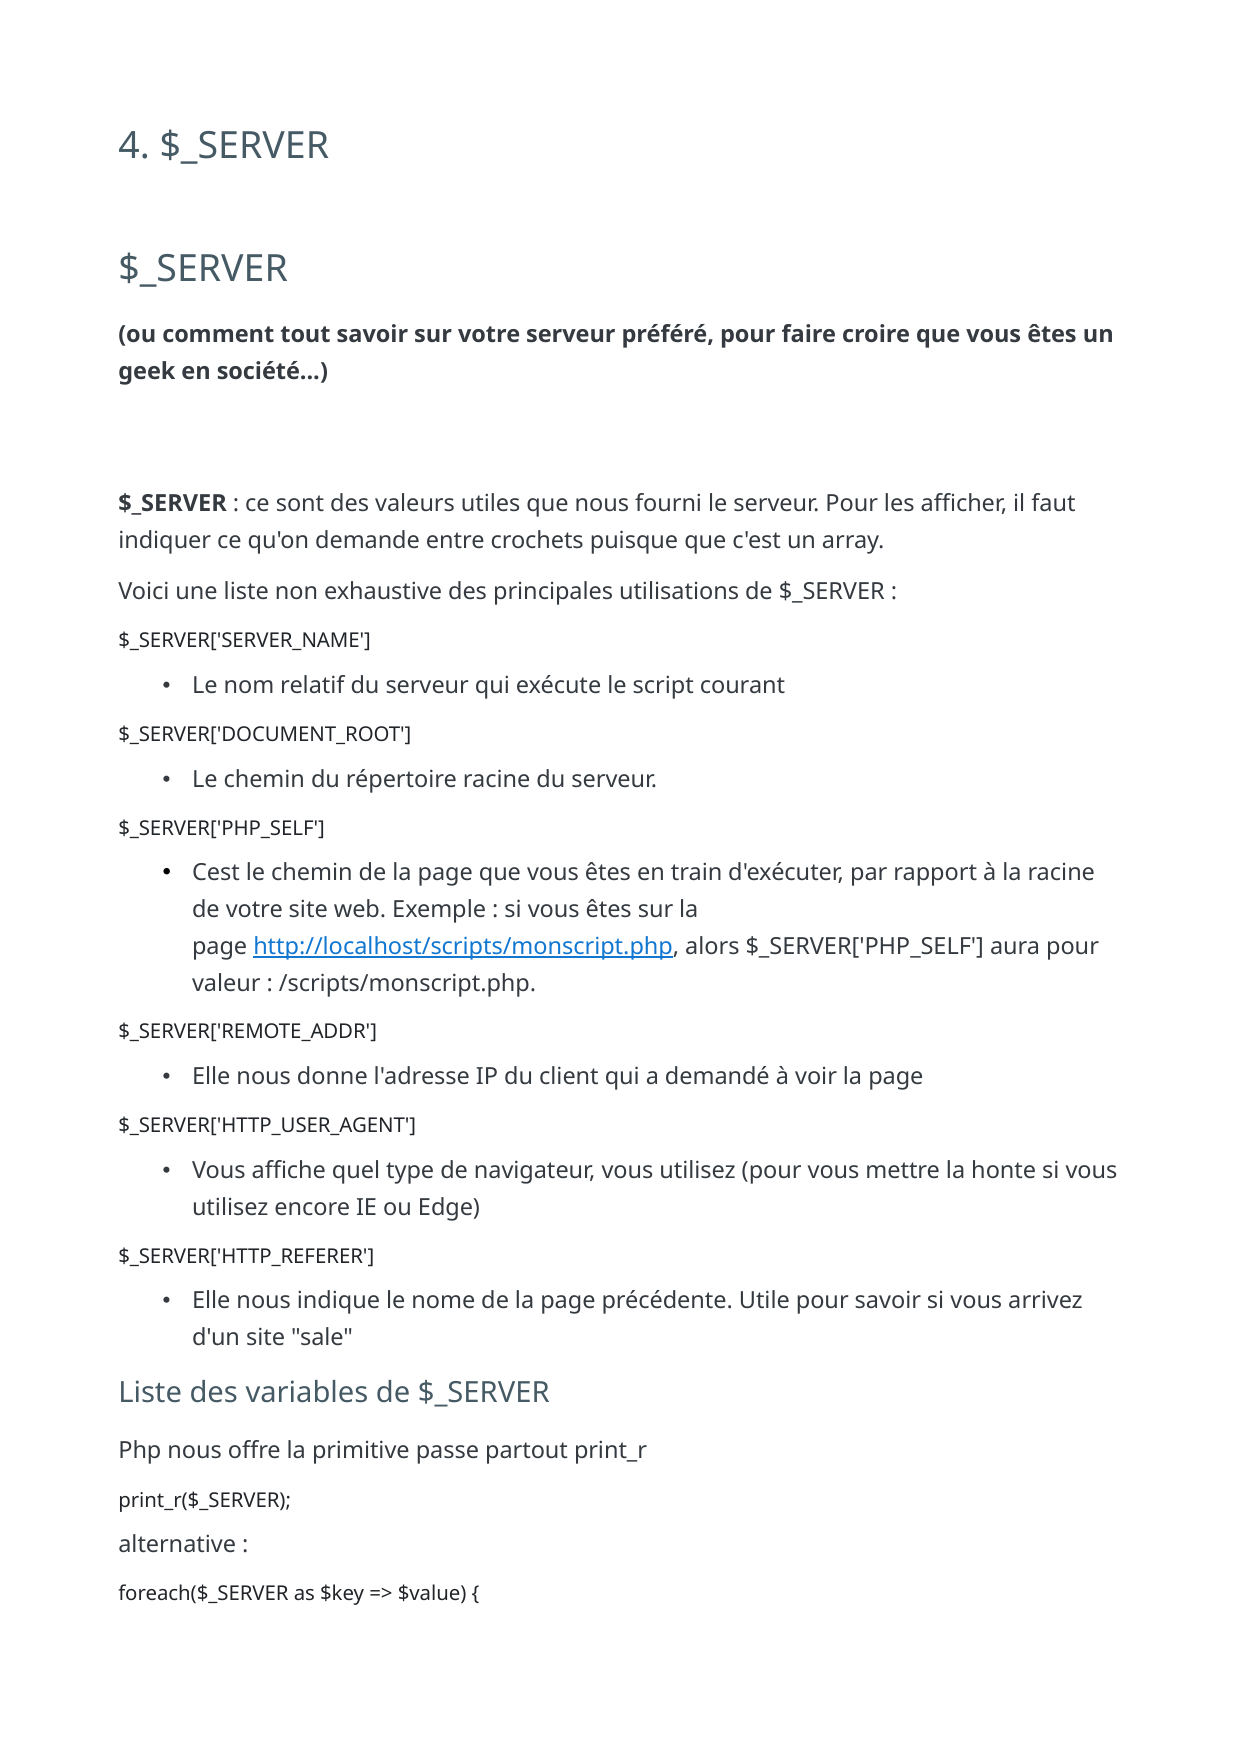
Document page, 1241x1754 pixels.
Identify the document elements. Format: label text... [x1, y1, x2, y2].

subtitle $_SERVER [118, 242, 1122, 293]
text $_SERVER['HTTP_USER_AGENT'] [118, 1111, 1122, 1138]
text $_SERVER['HTTP_REFERER'] [118, 1241, 1122, 1269]
text $_SERVER : ce sont des valeurs utiles que nous fourni le serveur. Pour les afficher, il faut indiquer ce qu'on demande entre crochets puisque que c'est un array. [118, 486, 1122, 555]
list Le nom relatif du serveur qui exécute le script courant [162, 668, 1122, 700]
subtitle 4. $_SERVER [118, 118, 1122, 169]
text (ou comment tout savoir sur votre serveur préféré, pour faire croire que vous êtes un geek en société...) [118, 317, 1122, 386]
list Cest le chemin de la page que vous êtes en train d'exécuter, par rapport à la racine de votre site web. Exemple : si vous êtes sur la page http://localhost/scripts/monscript.php, alors $_SERVER['PHP_SELF'] aura pour valeur : /scripts/monscript.php. [162, 856, 1122, 998]
list Vous affiche quel type de navigateur, vous utilisez (pour vous mettre la honte si vous utilisez encore IE ou Edge) [162, 1153, 1122, 1222]
list Le chemin du répertoire racine du serveur. [162, 762, 1122, 794]
text $_SERVER['REMOTE_ADDR'] [118, 1017, 1122, 1045]
text Voici une liste non exhaustive des principales utilisations de $_SERVER : [118, 574, 1122, 607]
text Php nous offre la primitive passe partout print_r [118, 1434, 1122, 1466]
text $_SERVER['PHP_SELF'] [118, 813, 1122, 841]
text print_r($_SERVER); [118, 1485, 1122, 1513]
text alternative : [118, 1527, 1122, 1559]
list Elle nous donne l'adresse IP du client qui a demandé à voir la page [162, 1059, 1122, 1091]
subtitle Liste des variables de $_SERVER [118, 1372, 1122, 1411]
text $_SERVER['SERVER_NAME'] [118, 626, 1122, 654]
text foreach($_SERVER as $key => $value) { [118, 1579, 1122, 1607]
text $_SERVER['DOCUMENT_ROOT'] [118, 719, 1122, 747]
list Elle nous indique le nome de la page précédente. Utile pour savoir si vous arrivez d'un site "sale" [162, 1283, 1122, 1352]
